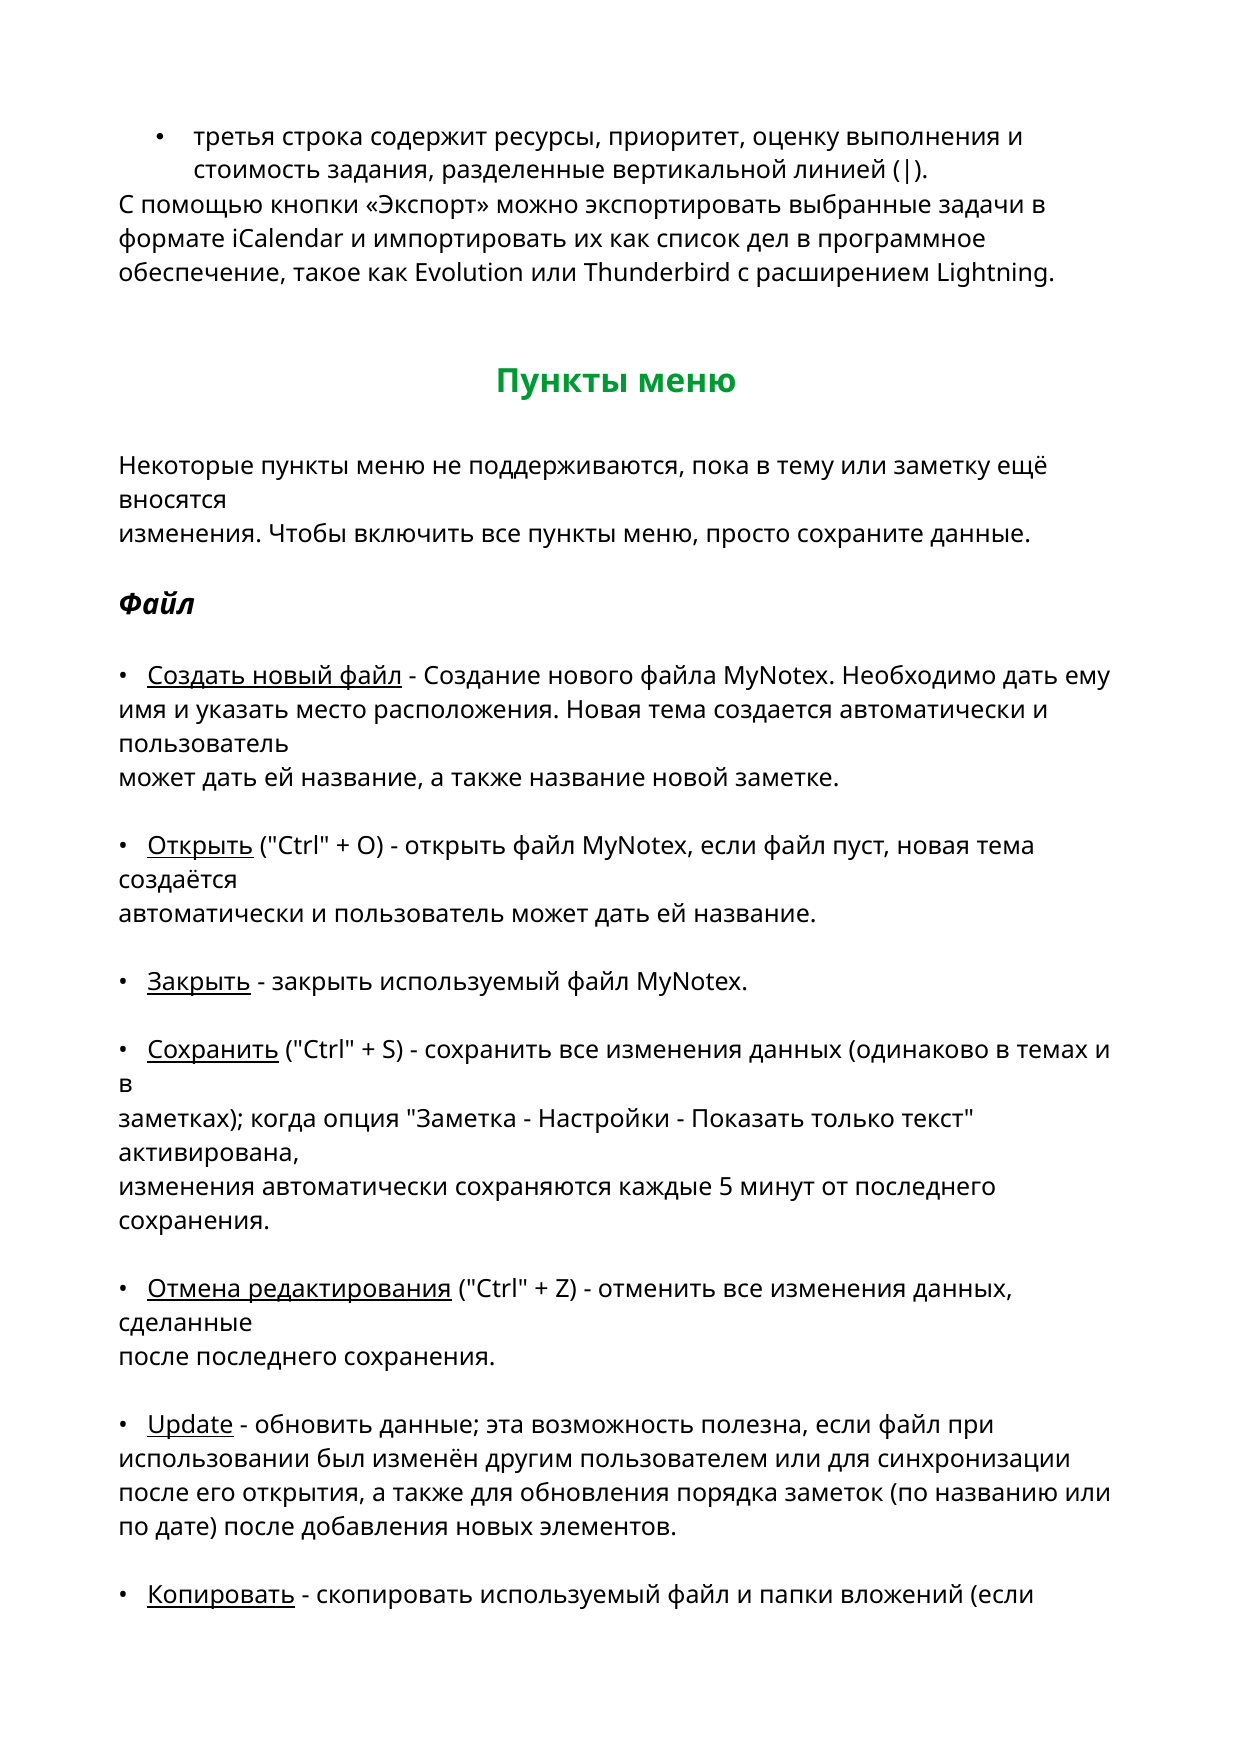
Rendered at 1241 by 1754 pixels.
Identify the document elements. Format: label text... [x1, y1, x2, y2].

text Некоторые пункты меню не поддерживаются, пока в тему или заметку ещё вносятся [118, 447, 1122, 516]
text заметках); когда опция "Заметка - Настройки - Показать только текст" активирована, [118, 1100, 1122, 1168]
text • Закрыть - закрыть используемый файл MyNotex. [118, 964, 1122, 998]
text • Update - обновить данные; эта возможность полезна, если файл при использовании был изменён другим пользователем или для синхронизации после его открытия, а также для обновления порядка заметок (по названию или по дате) после добавления новых элементов. [118, 1407, 1122, 1543]
text изменения. Чтобы включить все пункты меню, просто сохраните данные. [118, 516, 1122, 549]
text Пункты меню [118, 357, 1122, 402]
text • Копировать - скопировать используемый файл и папки вложений (если [118, 1577, 1122, 1611]
text Файл [118, 584, 1122, 623]
text • Открыть ("Ctrl" + O) - открыть файл MyNotex, если файл пуст, новая тема создаётся [118, 828, 1122, 896]
text изменения автоматически сохраняются каждые 5 минут от последнего сохранения. [118, 1168, 1122, 1236]
text • Создать новый файл - Создание нового файла MyNotex. Необходимо дать ему имя и указать место расположения. Новая тема создается автоматически и пользователь [118, 657, 1122, 759]
text С помощью кнопки «Экспорт» можно экспортировать выбранные задачи в формате iCalendar и импортировать их как список дел в программное обеспечение, такое как Evolution или Thunderbird с расширением Lightning. [118, 186, 1122, 288]
text автоматически и пользователь может дать ей название. [118, 896, 1122, 930]
text • Отмена редактирования ("Ctrl" + Z) - отменить все изменения данных, сделанные [118, 1271, 1122, 1339]
list третья строка содержит ресурсы, приоритет, оценку выполнения и стоимость задания, разделенные вертикальной линией (|). [156, 118, 1122, 186]
text после последнего сохранения. [118, 1339, 1122, 1373]
text • Сохранить ("Ctrl" + S) - сохранить все изменения данных (одинаково в темах и в [118, 1032, 1122, 1100]
text может дать ей название, а также название новой заметке. [118, 759, 1122, 794]
